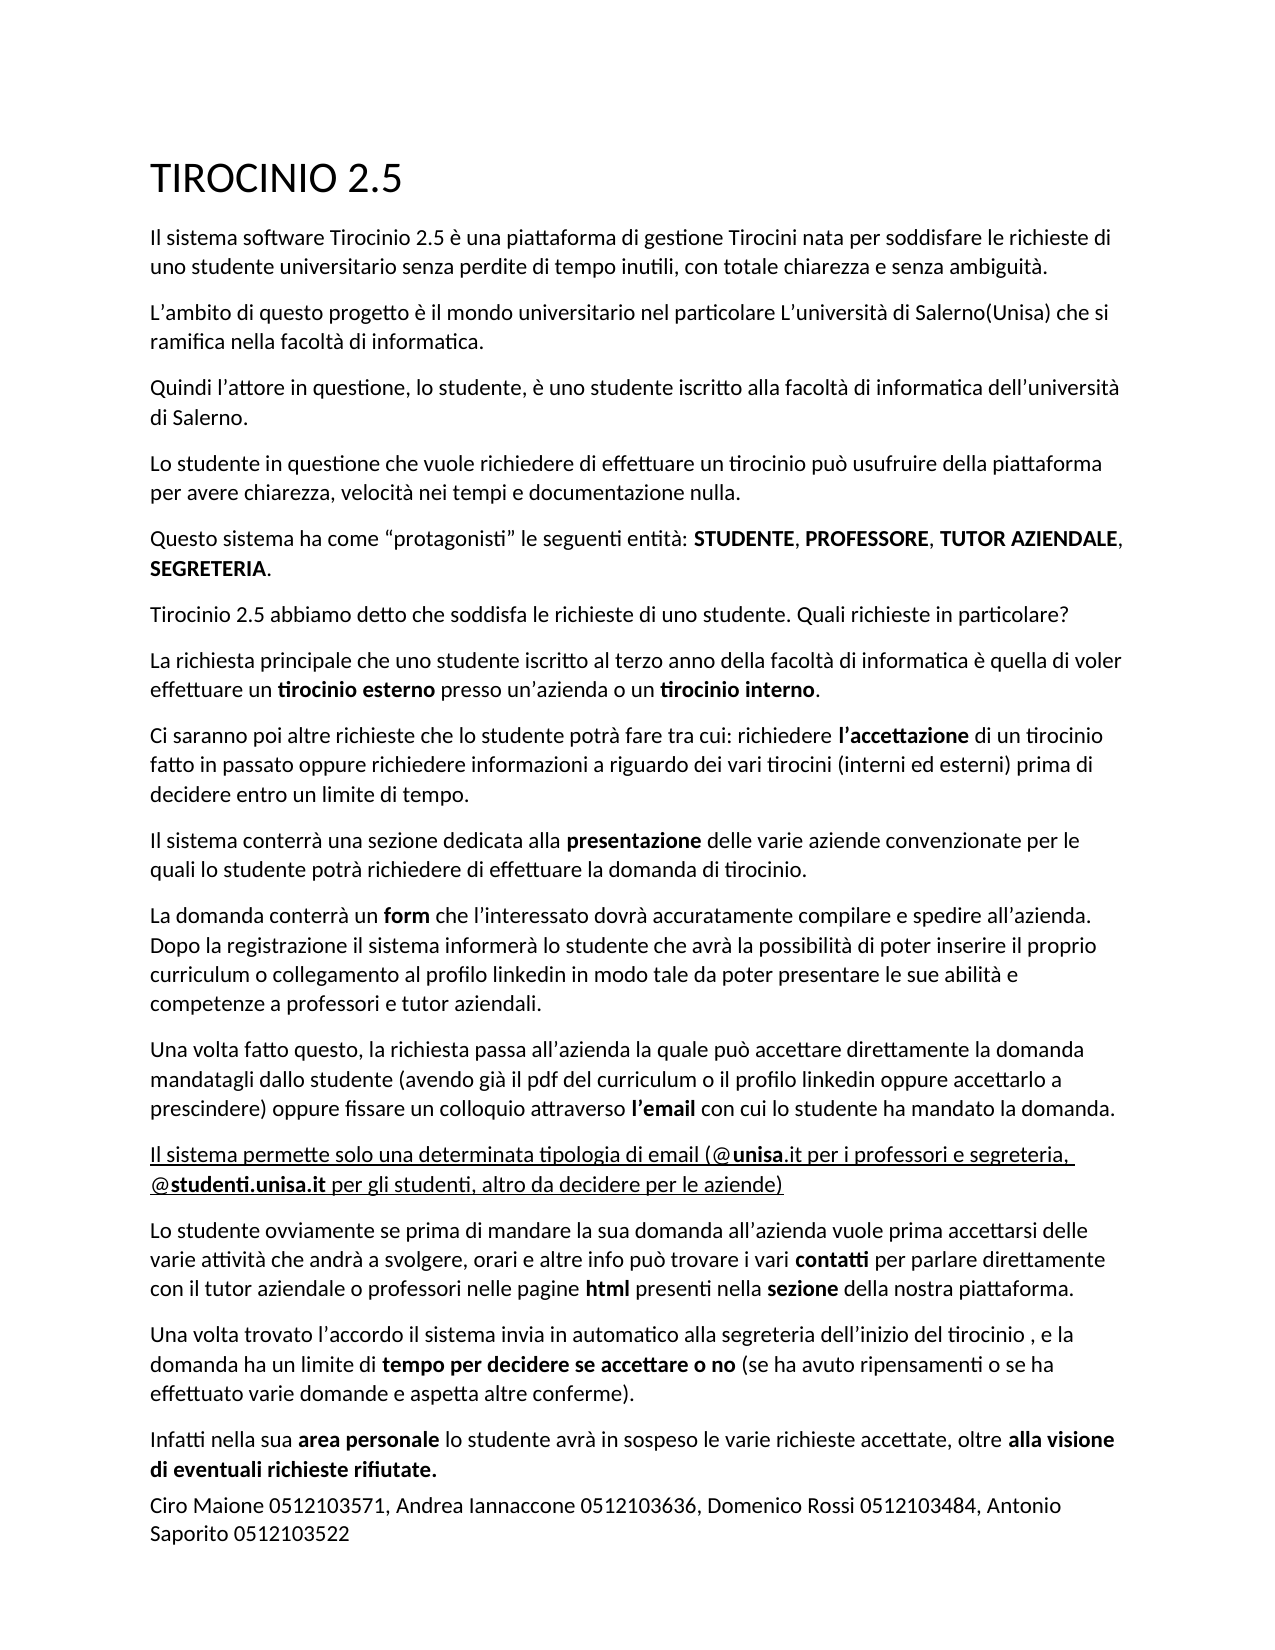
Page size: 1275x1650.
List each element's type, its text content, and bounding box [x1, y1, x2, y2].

text La richiesta principale che uno studente iscritto al terzo anno della facoltà di informatica è quella di voler effettuare un tirocinio esterno presso un’azienda o un tirocinio interno. [150, 646, 1125, 703]
text Una volta trovato l’accordo il sistema invia in automatico alla segreteria dell’inizio del tirocinio , e la domanda ha un limite di tempo per decidere se accettare o no (se ha avuto ripensamenti o se ha effettuato varie domande e aspetta altre conferme). [150, 1321, 1125, 1407]
text Una volta fatto questo, la richiesta passa all’azienda la quale può accettare direttamente la domanda mandatagli dallo studente (avendo già il pdf del curriculum o il profilo linkedin oppure accettarlo a prescindere) oppure fissare un colloquio attraverso l’email con cui lo studente ha mandato la domanda. [150, 1036, 1125, 1122]
text Il sistema permette solo una determinata tipologia di email (@unisa.it per i professori e segreteria, @studenti.unisa.it per gli studenti, altro da decidere per le aziende) [150, 1140, 1125, 1198]
text Infatti nella sua area personale lo studente avrà in sospeso le varie richieste accettate, oltre alla visione di eventuali richieste rifiutate. [150, 1425, 1125, 1483]
text L’ambito di questo progetto è il mondo universitario nel particolare L’università di Salerno(Unisa) che si ramifica nella facoltà di informatica. [150, 298, 1125, 356]
text Questo sistema ha come “protagonisti” le seguenti entità: STUDENTE, PROFESSORE, TUTOR AZIENDALE, SEGRETERIA. [150, 524, 1125, 582]
text Lo studente ovviamente se prima di mandare la sua domanda all’azienda vuole prima accettarsi delle varie attività che andrà a svolgere, orari e altre info può trovare i vari contatti per parlare direttamente con il tutor aziendale o professori nelle pagine html presenti nella sezione della nostra piattaforma. [150, 1216, 1125, 1303]
text Ci saranno poi altre richieste che lo studente potrà fare tra cui: richiedere l’accettazione di un tirocinio fatto in passato oppure richiedere informazioni a riguardo dei vari tirocini (interni ed esterni) prima di decidere entro un limite di tempo. [150, 721, 1125, 808]
text Il sistema software Tirocinio 2.5 è una piattaforma di gestione Tirocini nata per soddisfare le richieste di uno studente universitario senza perdite di tempo inutili, con totale chiarezza e senza ambiguità. [150, 223, 1125, 280]
text Quindi l’attore in questione, lo studente, è uno studente iscritto alla facoltà di informatica dell’università di Salerno. [150, 373, 1125, 431]
text Lo studente in questione che vuole richiedere di effettuare un tirocinio può usufruire della piattaforma per avere chiarezza, velocità nei tempi e documentazione nulla. [150, 449, 1125, 506]
text La domanda conterrà un form che l’interessato dovrà accuratamente compilare e spedire all’azienda. Dopo la registrazione il sistema informerà lo studente che avrà la possibilità di poter inserire il proprio curriculum o collegamento al profilo linkedin in modo tale da poter presentare le sue abilità e competenze a professori e tutor aziendali. [150, 901, 1125, 1018]
text Tirocinio 2.5 abbiamo detto che soddisfa le richieste di uno studente. Quali richieste in particolare? [150, 600, 1125, 628]
text Il sistema conterrà una sezione dedicata alla presentazione delle varie aziende convenzionate per le quali lo studente potrà richiedere di effettuare la domanda di tirocinio. [150, 826, 1125, 883]
text TIROCINIO 2.5 [150, 150, 1125, 203]
